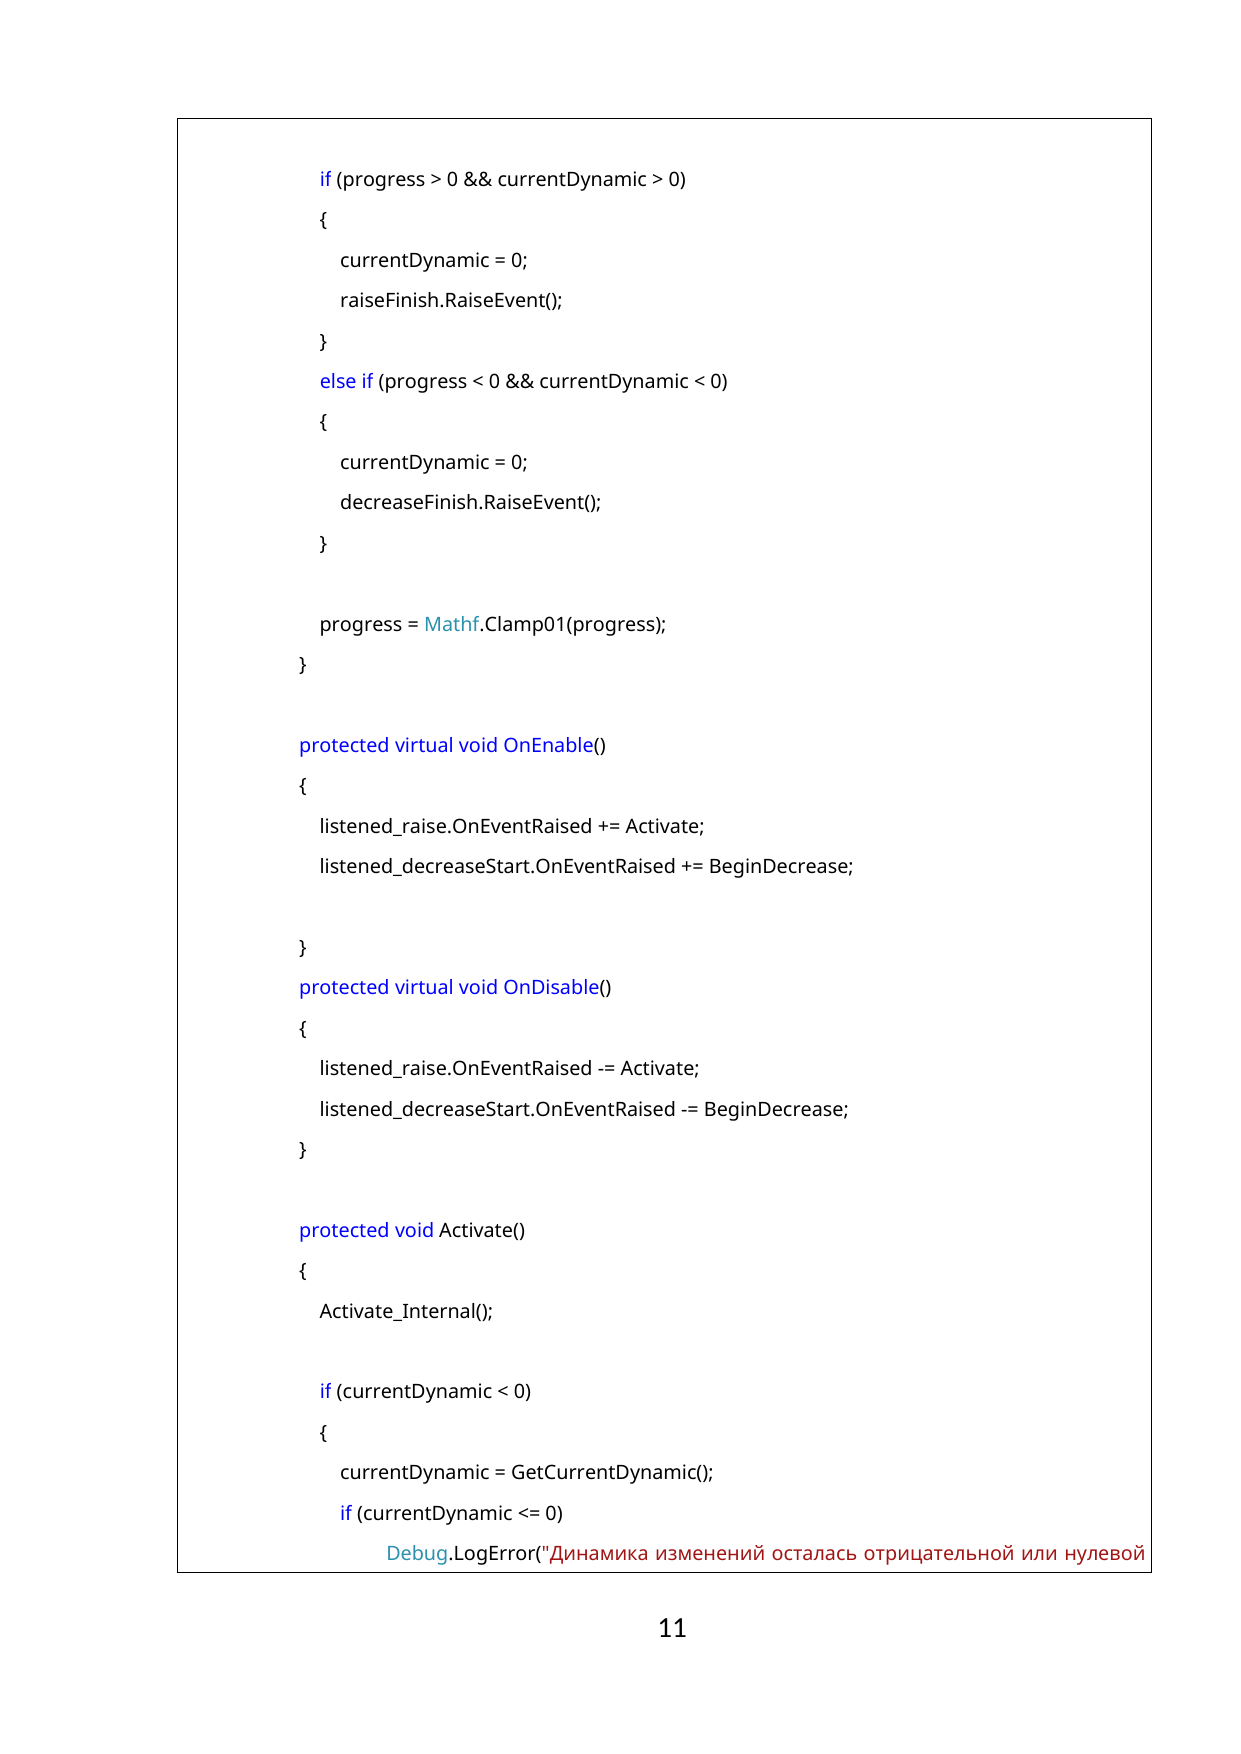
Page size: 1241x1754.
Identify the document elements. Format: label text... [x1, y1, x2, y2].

table_header if (progress > 0 && currentDynamic > 0) { currentDynamic = 0; raiseFinish.RaiseEvent(); } else if (progress < 0 && currentDynamic < 0) { currentDynamic = 0; decreaseFinish.RaiseEvent(); } progress = Mathf.Clamp01(progress); } protected virtual void OnEnable() { listened_raise.OnEventRaised += Activate; listened_decreaseStart.OnEventRaised += BeginDecrease; } protected virtual void OnDisable() { listened_raise.OnEventRaised -= Activate; listened_decreaseStart.OnEventRaised -= BeginDecrease; } protected void Activate() { Activate_Internal(); if (currentDynamic < 0) { currentDynamic = GetCurrentDynamic(); if (currentDynamic <= 0) Debug.LogError("Динамика изменений осталась отрицательной или нулевой [178, 119, 1151, 1572]
